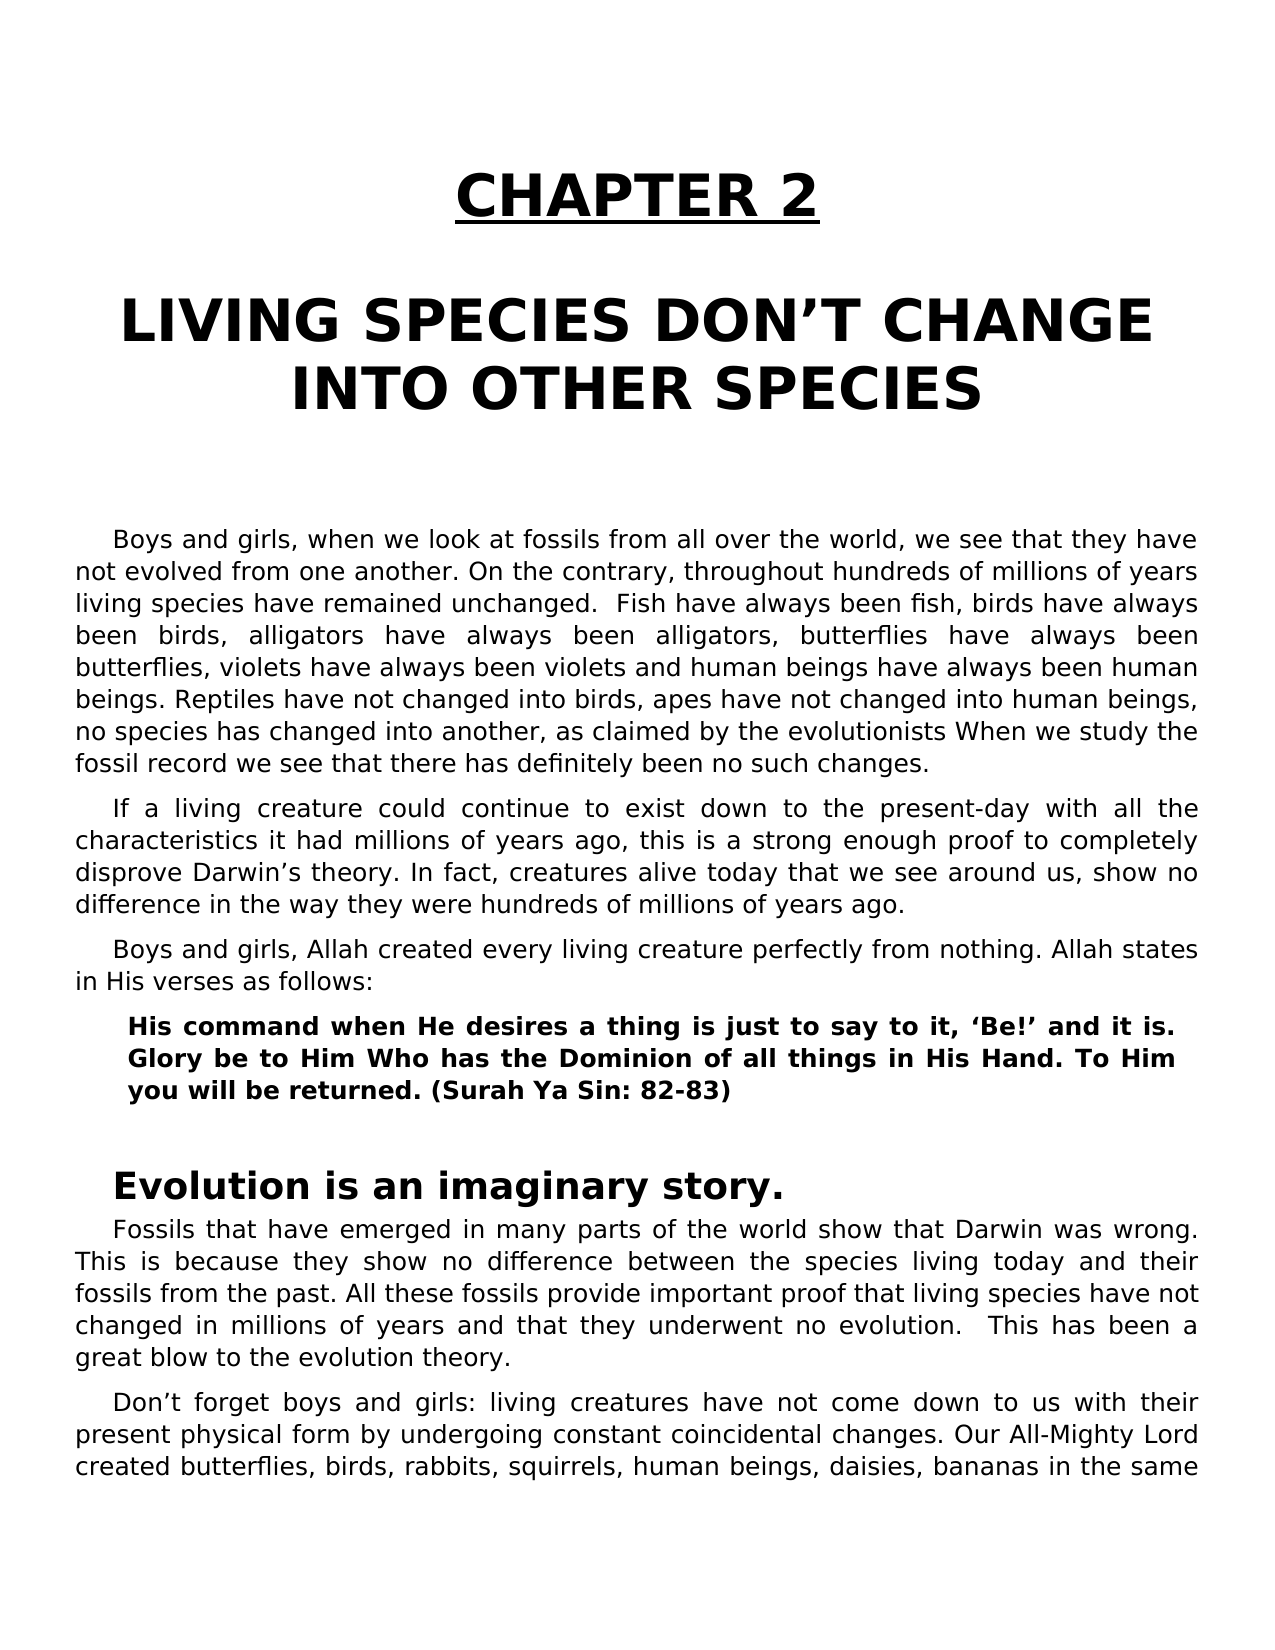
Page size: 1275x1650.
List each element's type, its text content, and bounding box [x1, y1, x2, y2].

subtitle Evolution is an imaginary story. [112, 1165, 1200, 1209]
text Boys and girls, Allah created every living creature perfectly from nothing. Allah states in His verses as follows: [75, 935, 1200, 996]
text Boys and girls, when we look at fossils from all over the world, we see that they have not evolved from one another. On the contrary, throughout hundreds of millions of years living species have remained unchanged. Fish have always been fish, birds have always been birds, alligators have always been alligators, butterflies have always been butterflies, violets have always been violets and human beings have always been human beings. Reptiles have not changed into birds, apes have not changed into human beings, no species has changed into another, as claimed by the evolutionists When we study the fossil record we see that there has definitely been no such changes. [75, 525, 1200, 779]
subtitle LIVING SPECIES DON’T CHANGE INTO OTHER SPECIES [75, 287, 1200, 423]
subtitle CHAPTER 2 [75, 162, 1200, 230]
text If a living creature could continue to exist down to the present-day with all the characteristics it had millions of years ago, this is a strong enough proof to completely disprove Darwin’s theory. In fact, creatures alive today that we see around us, show no difference in the way they were hundreds of millions of years ago. [75, 794, 1200, 919]
text Fossils that have emerged in many parts of the world show that Darwin was wrong. This is because they show no difference between the species living today and their fossils from the past. All these fossils provide important proof that living species have not changed in millions of years and that they underwent no evolution. This has been a great blow to the evolution theory. [75, 1215, 1200, 1372]
text Don’t forget boys and girls: living creatures have not come down to us with their present physical form by undergoing constant coincidental changes. Our All-Mighty Lord created butterflies, birds, rabbits, squirrels, human beings, daisies, bananas in the same [75, 1388, 1200, 1481]
text His command when He desires a thing is just to say to it, ‘Be!’ and it is. Glory be to Him Who has the Dominion of all things in His Hand. To Him you will be returned. (Surah Ya Sin: 82-83) [127, 1012, 1177, 1105]
